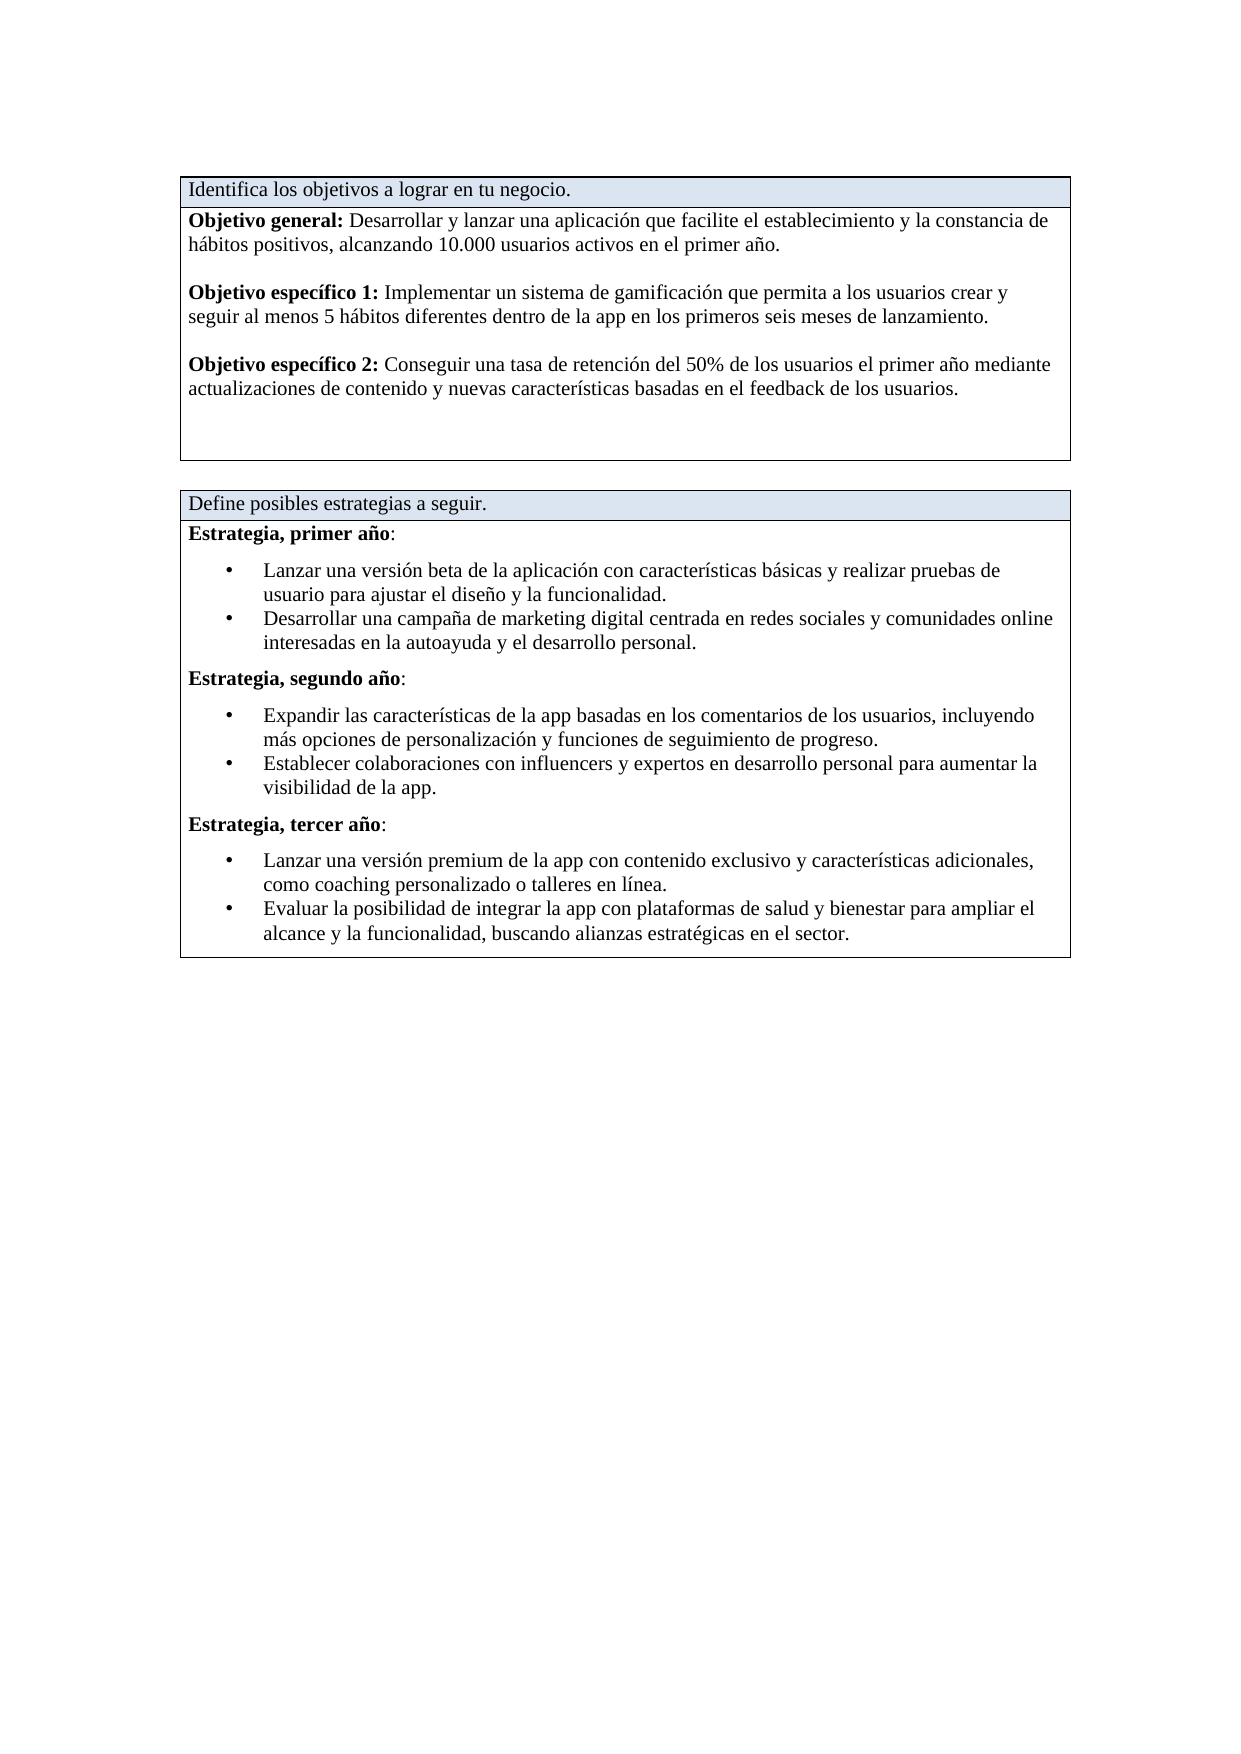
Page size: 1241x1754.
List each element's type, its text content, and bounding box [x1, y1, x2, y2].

table_header Identifica los objetivos a lograr en tu negocio. [181, 178, 1070, 207]
table_cell Estrategia, primer año: Lanzar una versión beta de la aplicación con características básicas y realizar pruebas de usuario para ajustar el diseño y la funcionalidad. Desarrollar una campaña de marketing digital centrada en redes sociales y comunidades online interesadas en la autoayuda y el desarrollo personal. Estrategia, segundo año: Expandir las características de la app basadas en los comentarios de los usuarios, incluyendo más opciones de personalización y funciones de seguimiento de progreso. Establecer colaboraciones con influencers y expertos en desarrollo personal para aumentar la visibilidad de la app. Estrategia, tercer año: Lanzar una versión premium de la app con contenido exclusivo y características adicionales, como coaching personalizado o talleres en línea. Evaluar la posibilidad de integrar la app con plataformas de salud y bienestar para ampliar el alcance y la funcionalidad, buscando alianzas estratégicas en el sector. [181, 521, 1070, 957]
table_header Define posibles estrategias a seguir. [181, 491, 1070, 520]
table_cell Objetivo general: Desarrollar y lanzar una aplicación que facilite el establecimiento y la constancia de hábitos positivos, alcanzando 10.000 usuarios activos en el primer año. Objetivo específico 1: Implementar un sistema de gamificación que permita a los usuarios crear y seguir al menos 5 hábitos diferentes dentro de la app en los primeros seis meses de lanzamiento. Objetivo específico 2: Conseguir una tasa de retención del 50% de los usuarios el primer año mediante actualizaciones de contenido y nuevas características basadas en el feedback de los usuarios. [181, 208, 1070, 460]
